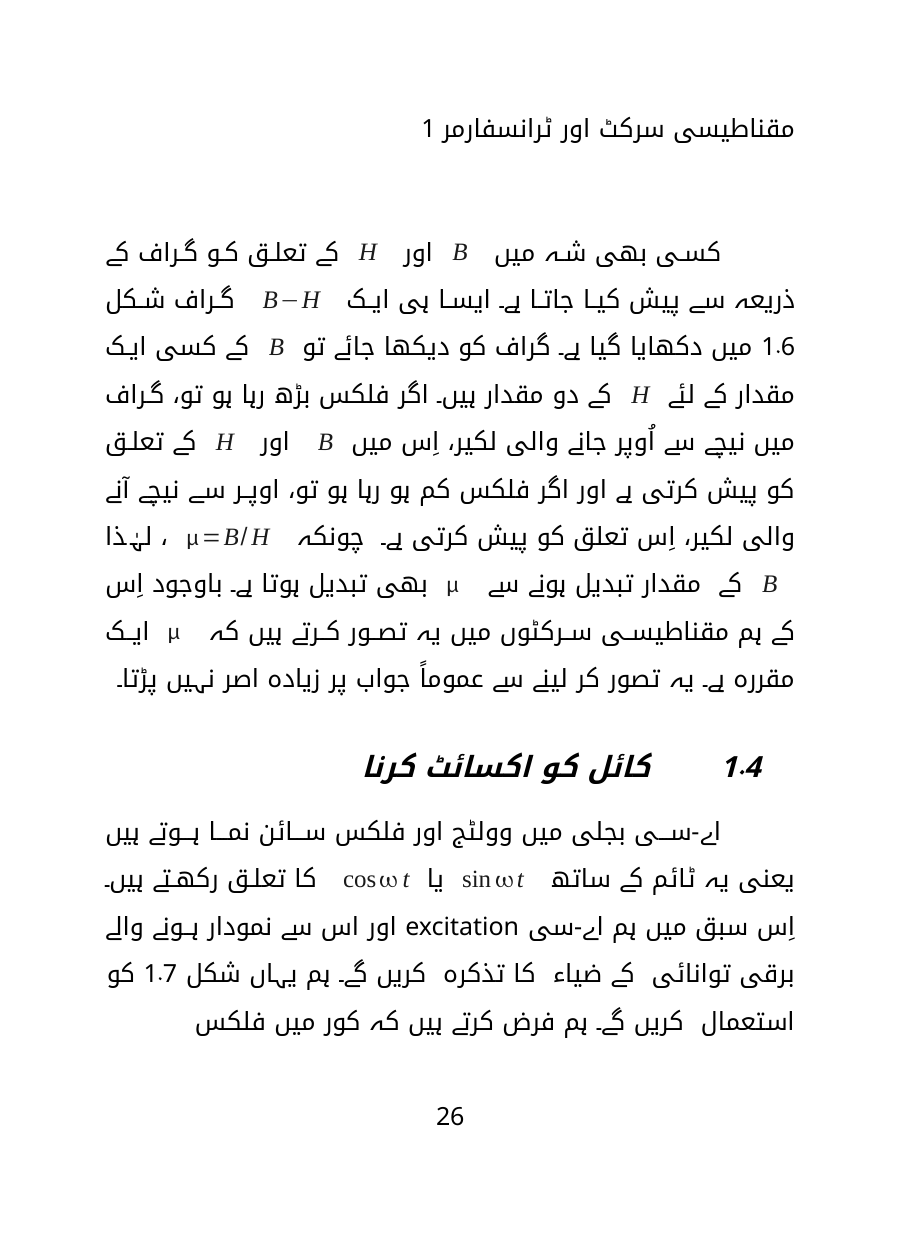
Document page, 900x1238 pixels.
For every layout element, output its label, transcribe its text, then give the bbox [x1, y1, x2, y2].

text اے-سی بجلی میں وولٹج اور فلکس سائن نما ہوتے ہیں یعنی یہ ٹائم کے ساتھ یا کا تعلق رکھتے ہیں۔ اِس سبق میں ہم اے-سی excitation اور اس سے نمودار ہونے والے برقی توانائی کے ضیاء کا تذکرہ کریں گے۔ ہم یہاں شکل 1.7 کو استعمال کریں گے۔ ہم فرض کرتے ہیں کہ کور میں فلکس [105, 808, 795, 1045]
text کسی بھی شہ میں اور کے تعلق کو گراف کے ذریعہ سے پیش کیا جاتا ہے۔ ایسا ہی ایک گراف شکل 1.6 میں دکھایا گیا ہے۔ گراف کو دیکھا جائے توکے کسی ایک مقدار کے لئےکے دو مقدار ہیں۔ اگر فلکس بڑھ رہا ہو تو، گراف میں نیچے سے اُوپر جانے والی لکیر، اِس میں اور کے تعلق کو پیش کرتی ہے اور اگر فلکس کم ہو رہا ہو تو، اوپر سے نیچے آنے والی لکیر، اِس تعلق کو پیش کرتی ہے۔ چونکہ ، لہٰذا کے مقدار تبدیل ہونے سے بھی تبدیل ہوتا ہے۔ باوجود اِس کے ہم مقناطیسی سرکٹوں میں یہ تصور کرتے ہیں کہ ایک مقررہ ہے۔ یہ تصور کر لینے سے عموماً جواب پر زیادہ اصر نہیں پڑتا۔ [105, 229, 795, 703]
subtitle کائل کو اکسائٹ کرنا [105, 740, 720, 796]
